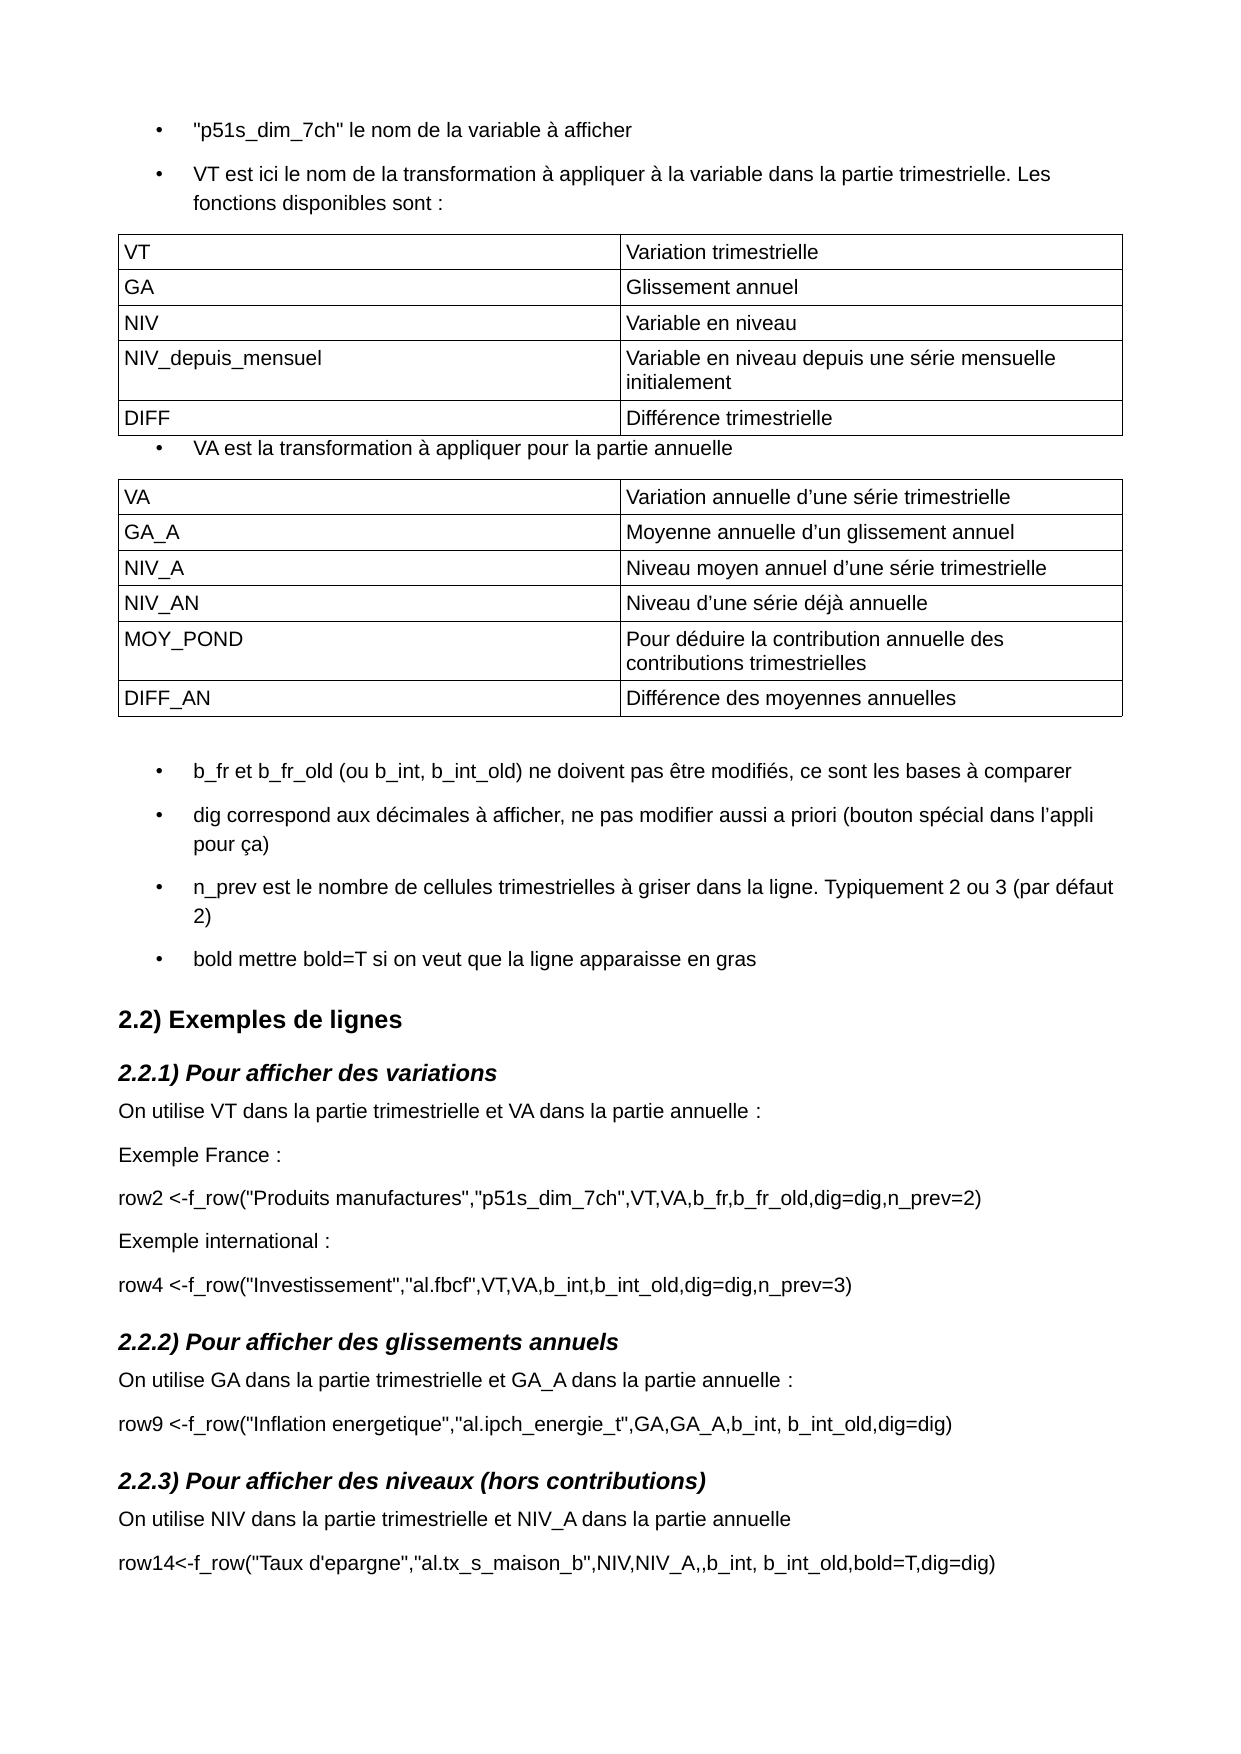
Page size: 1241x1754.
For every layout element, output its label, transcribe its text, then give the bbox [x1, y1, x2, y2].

table_cell Différence des moyennes annuelles [621, 681, 1122, 716]
subtitle 2.2.2) Pour afficher des glissements annuels [118, 1328, 1122, 1356]
table_cell Différence trimestrielle [621, 401, 1122, 435]
list "p51s_dim_7ch" le nom de la variable à afficher [156, 118, 1122, 142]
list bold mettre bold=T si on veut que la ligne apparaisse en gras [156, 947, 1122, 971]
table_cell Moyenne annuelle d’un glissement annuel [621, 515, 1122, 550]
table_header Variation trimestrielle [621, 235, 1122, 269]
list n_prev est le nombre de cellules trimestrielles à griser dans la ligne. Typiquement 2 ou 3 (par défaut 2) [156, 875, 1122, 928]
table_cell NIV_A [119, 551, 620, 585]
table_cell MOY_POND [119, 622, 620, 680]
table_cell NIV_AN [119, 586, 620, 621]
table_cell Glissement annuel [621, 270, 1122, 305]
table_header VT [119, 235, 620, 269]
text row9 <-f_row("Inflation energetique","al.ipch_energie_t",GA,GA_A,b_int, b_int_old,dig=dig) [118, 1411, 1122, 1435]
table_cell Niveau moyen annuel d’une série trimestrielle [621, 551, 1122, 585]
subtitle 2.2.1) Pour afficher des variations [118, 1059, 1122, 1087]
list b_fr et b_fr_old (ou b_int, b_int_old) ne doivent pas être modifiés, ce sont les bases à comparer [156, 759, 1122, 783]
text On utilise NIV dans la partie trimestrielle et NIV_A dans la partie annuelle [118, 1507, 1122, 1531]
text row4 <-f_row("Investissement","al.fbcf",VT,VA,b_int,b_int_old,dig=dig,n_prev=3) [118, 1272, 1122, 1296]
table_header VA [119, 480, 620, 514]
table_cell NIV [119, 306, 620, 340]
list VA est la transformation à appliquer pour la partie annuelle [156, 436, 1122, 459]
text Exemple France : [118, 1142, 1122, 1166]
list dig correspond aux décimales à afficher, ne pas modifier aussi a priori (bouton spécial dans l’appli pour ça) [156, 803, 1122, 856]
table_cell DIFF_AN [119, 681, 620, 716]
text On utilise GA dans la partie trimestrielle et GA_A dans la partie annuelle : [118, 1368, 1122, 1392]
table_cell Variable en niveau depuis une série mensuelle initialement [621, 341, 1122, 400]
table_cell GA_A [119, 515, 620, 550]
table_cell NIV_depuis_mensuel [119, 341, 620, 400]
text On utilise VT dans la partie trimestrielle et VA dans la partie annuelle : [118, 1099, 1122, 1123]
table_cell Variable en niveau [621, 306, 1122, 340]
subtitle 2.2.3) Pour afficher des niveaux (hors contributions) [118, 1467, 1122, 1495]
list VT est ici le nom de la transformation à appliquer à la variable dans la partie trimestrielle. Les fonctions disponibles sont : [156, 162, 1122, 214]
subtitle 2.2) Exemples de lignes [118, 1005, 1122, 1034]
table_cell GA [119, 270, 620, 305]
text row2 <-f_row("Produits manufactures","p51s_dim_7ch",VT,VA,b_fr,b_fr_old,dig=dig,n_prev=2) [118, 1186, 1122, 1210]
table_cell Pour déduire la contribution annuelle des contributions trimestrielles [621, 622, 1122, 680]
table_header Variation annuelle d’une série trimestrielle [621, 480, 1122, 514]
table_cell DIFF [119, 401, 620, 435]
text Exemple international : [118, 1229, 1122, 1253]
table_cell Niveau d’une série déjà annuelle [621, 586, 1122, 621]
text row14<-f_row("Taux d'epargne","al.tx_s_maison_b",NIV,NIV_A,,b_int, b_int_old,bold=T,dig=dig) [118, 1551, 1122, 1574]
